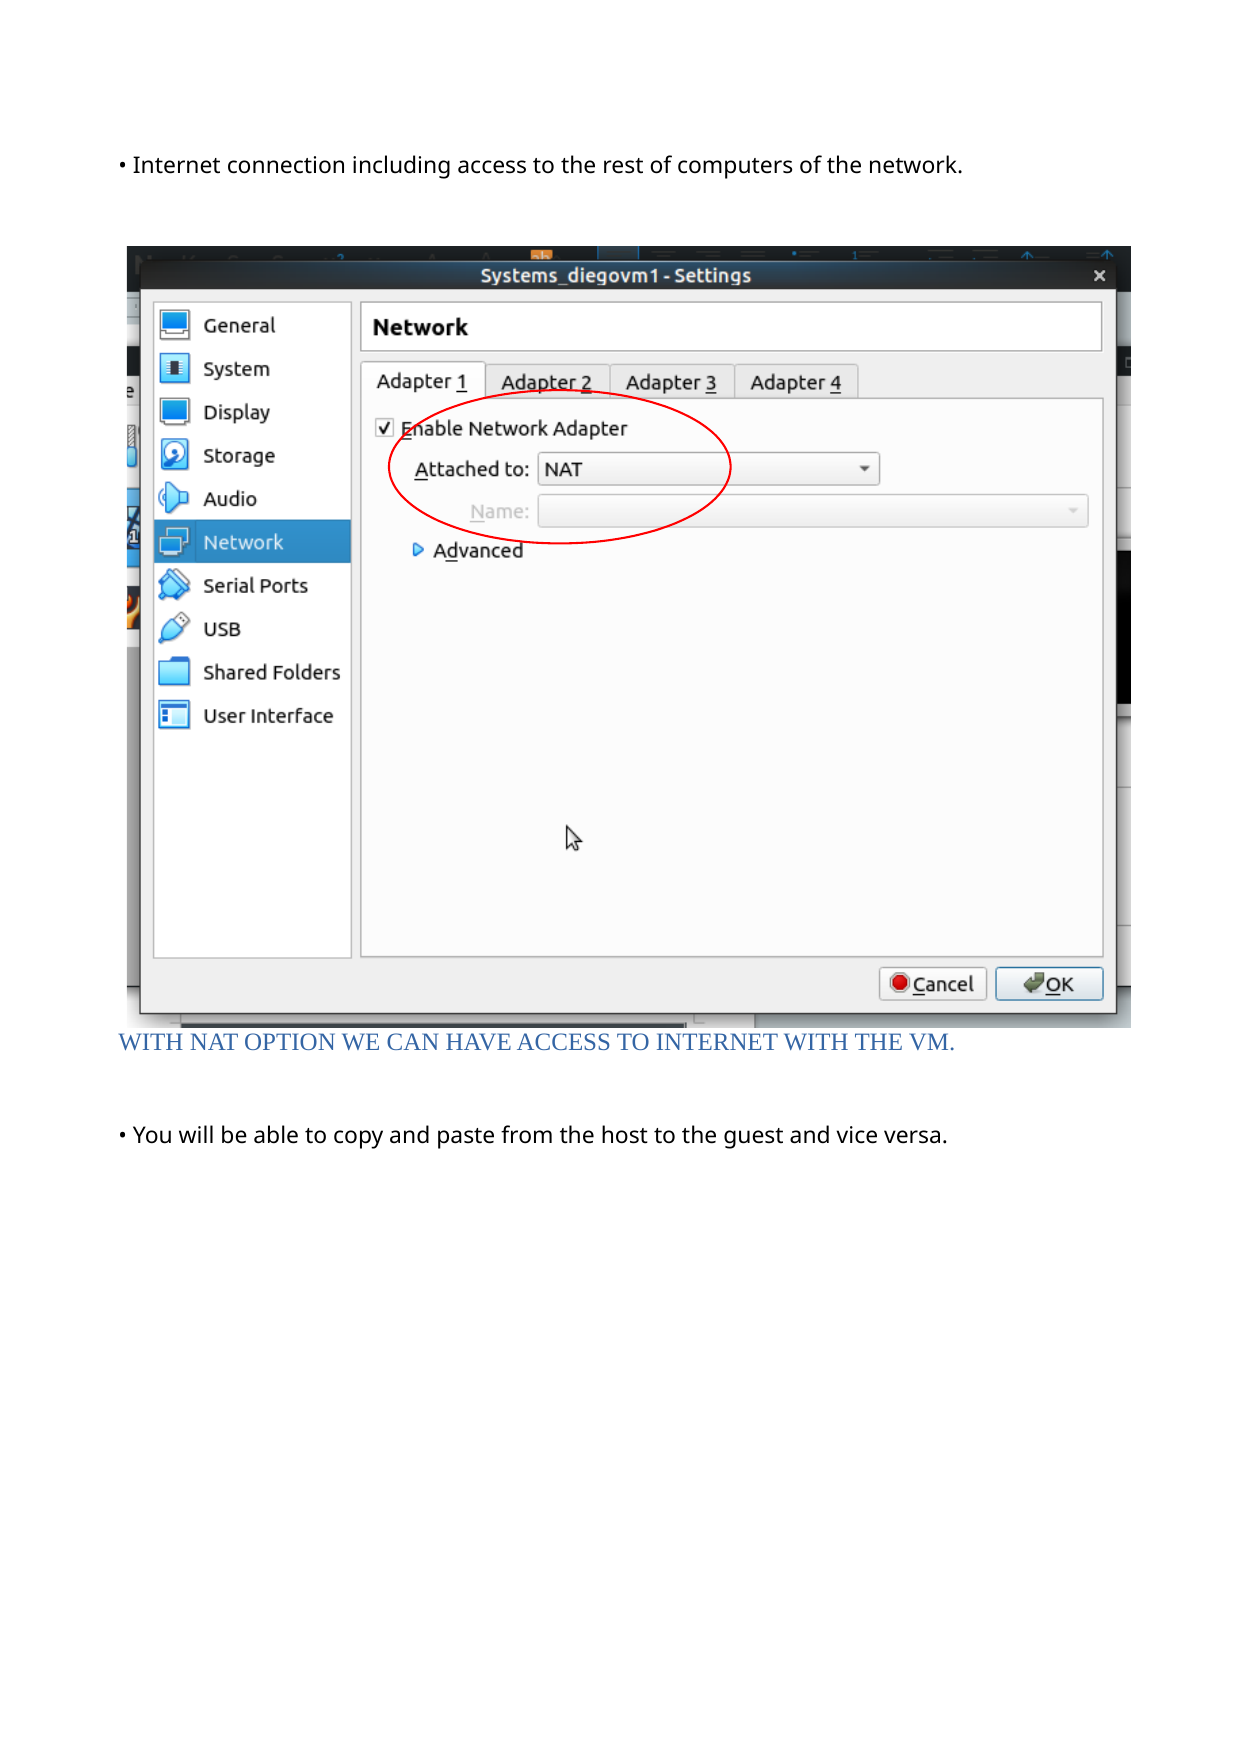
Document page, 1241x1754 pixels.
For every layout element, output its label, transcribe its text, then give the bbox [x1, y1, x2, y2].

text • Internet connection including access to the rest of computers of the network. [118, 149, 1122, 181]
text • You will be able to copy and paste from the host to the guest and vice versa. [118, 1118, 1122, 1150]
text WITH NAT OPTION WE CAN HAVE ACCESS TO INTERNET WITH THE VM. [118, 301, 1122, 1056]
